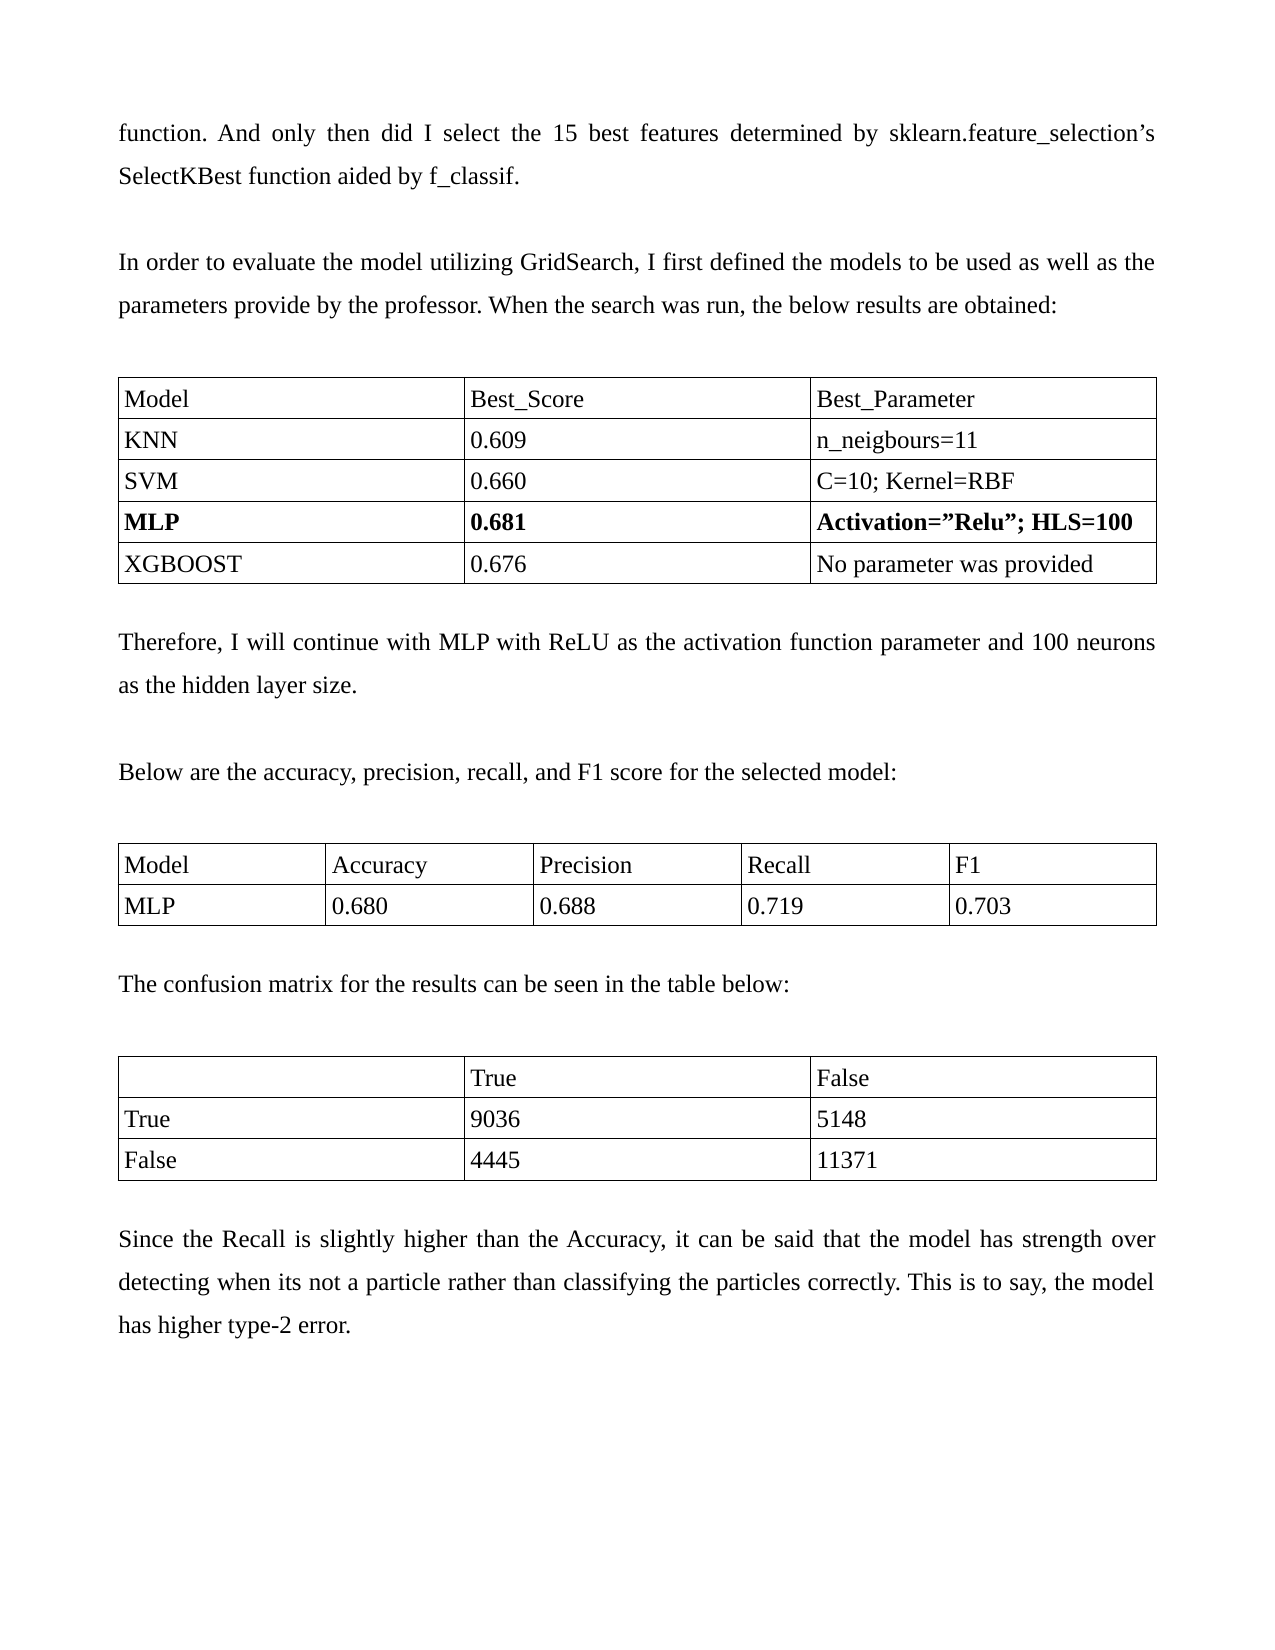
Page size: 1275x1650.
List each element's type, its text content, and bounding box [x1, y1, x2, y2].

table_cell 9036 [465, 1098, 810, 1138]
table_cell 0.703 [950, 885, 1156, 925]
table_cell n_neigbours=11 [811, 419, 1156, 459]
table_cell 0.688 [534, 885, 741, 925]
table_cell Activation=”Relu”; HLS=100 [811, 502, 1156, 542]
table_cell False [119, 1139, 464, 1179]
table_header False [811, 1057, 1156, 1097]
table_cell C=10; Kernel=RBF [811, 460, 1156, 501]
text The confusion matrix for the results can be seen in the table below: [118, 969, 1157, 998]
table_cell 0.680 [326, 885, 533, 925]
table_cell 0.609 [465, 419, 810, 459]
table_header F1 [950, 844, 1156, 884]
table_cell MLP [119, 502, 464, 542]
text Since the Recall is slightly higher than the Accuracy, it can be said that the model has strength over detecting when its not a particle rather than classifying the particles correctly. This is to say, the model has higher type-2 error. [118, 1224, 1157, 1339]
table_header [119, 1057, 464, 1097]
text Therefore, I will continue with MLP with ReLU as the activation function parameter and 100 neurons as the hidden layer size. [118, 627, 1157, 699]
table_header True [465, 1057, 810, 1097]
table_cell KNN [119, 419, 464, 459]
table_cell 4445 [465, 1139, 810, 1179]
table_header Accuracy [326, 844, 533, 884]
table_header Recall [742, 844, 949, 884]
table_cell XGBOOST [119, 543, 464, 583]
text Below are the accuracy, precision, recall, and F1 score for the selected model: [118, 757, 1157, 785]
table_header Best_Score [465, 378, 810, 418]
table_cell MLP [119, 885, 325, 925]
table_cell 0.676 [465, 543, 810, 583]
table_cell 5148 [811, 1098, 1156, 1138]
table_cell 0.660 [465, 460, 810, 501]
table_header Best_Parameter [811, 378, 1156, 418]
table_cell 0.719 [742, 885, 949, 925]
table_header Model [119, 378, 464, 418]
table_header Precision [534, 844, 741, 884]
table_cell No parameter was provided [811, 543, 1156, 583]
table_cell 11371 [811, 1139, 1156, 1179]
text function. And only then did I select the 15 best features determined by sklearn.feature_selection’s SelectKBest function aided by f_classif. [118, 118, 1157, 190]
table_header Model [119, 844, 325, 884]
table_cell SVM [119, 460, 464, 501]
text In order to evaluate the model utilizing GridSearch, I first defined the models to be used as well as the parameters provide by the professor. When the search was run, the below results are obtained: [118, 247, 1157, 319]
table_cell True [119, 1098, 464, 1138]
table_cell 0.681 [465, 502, 810, 542]
